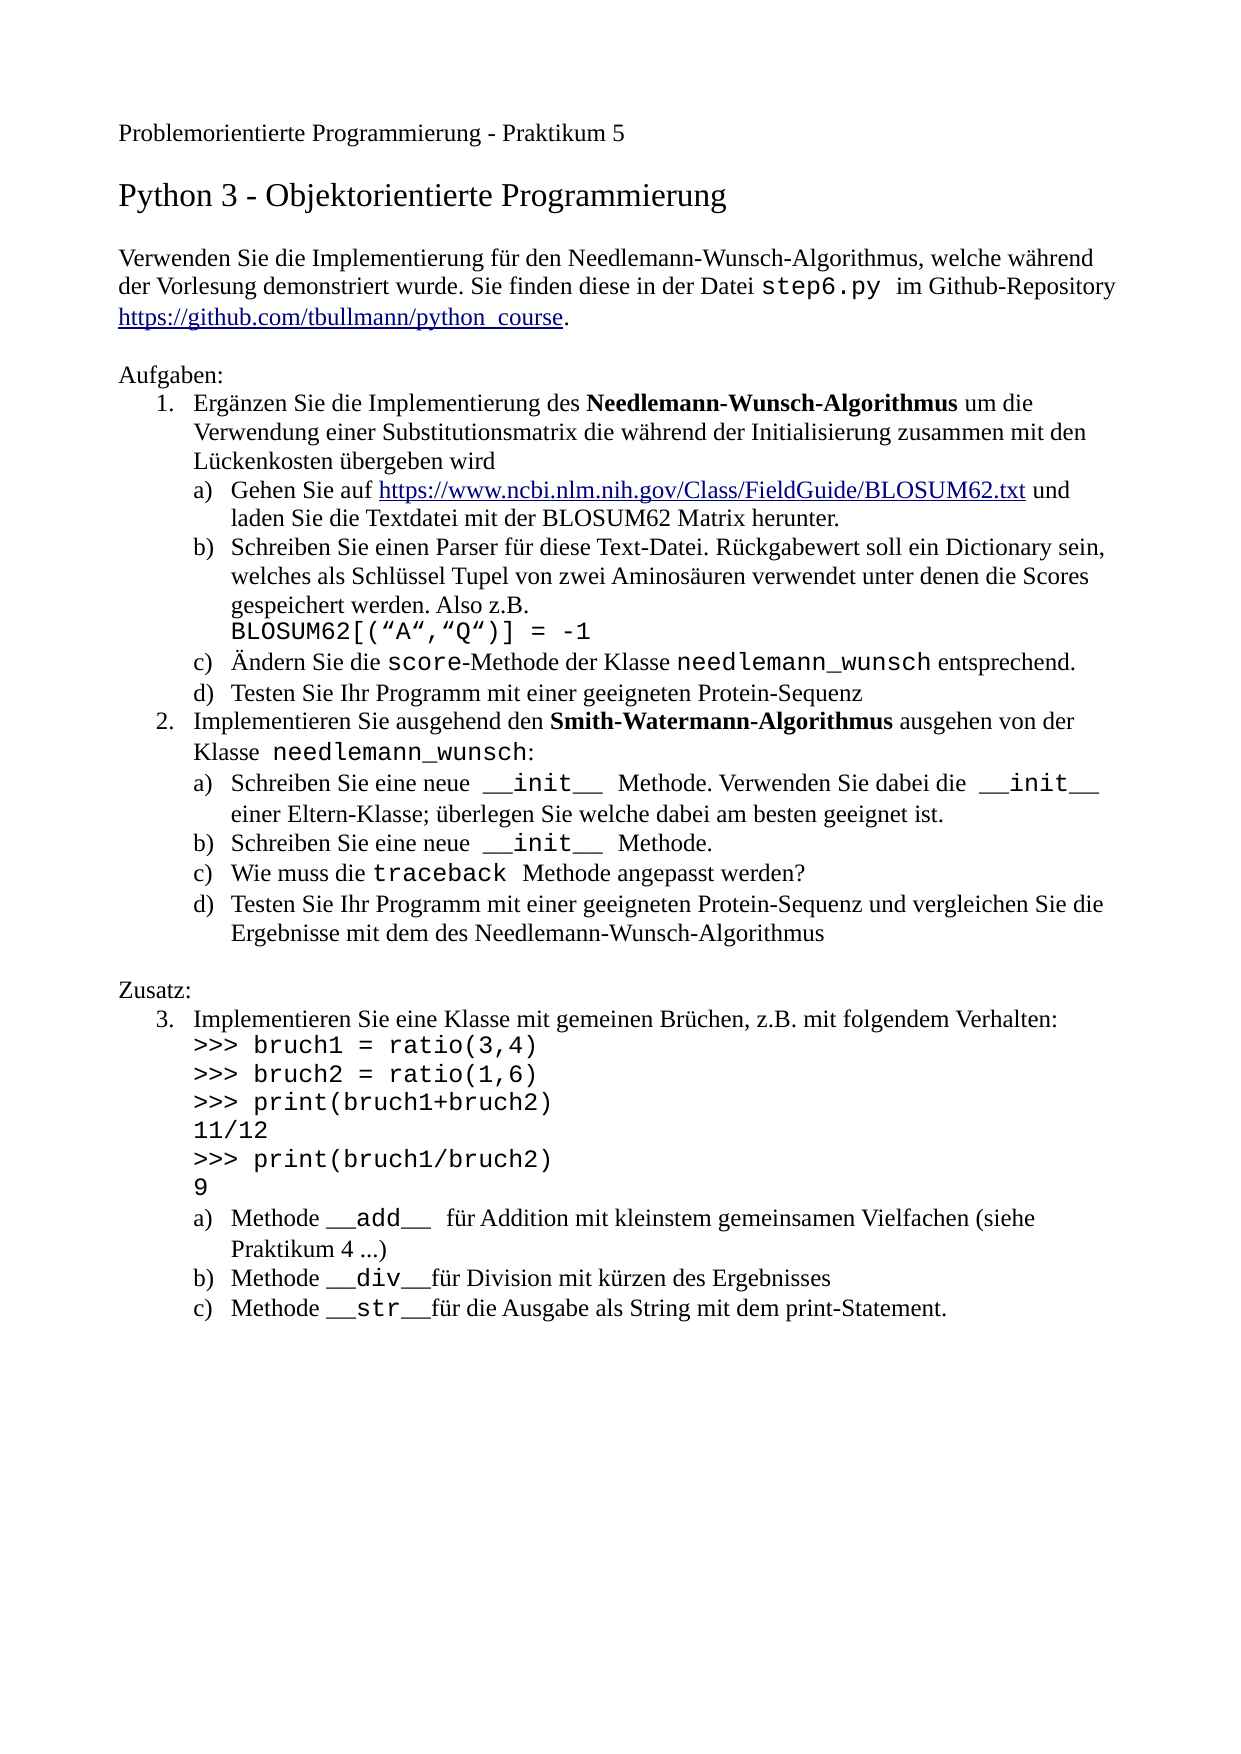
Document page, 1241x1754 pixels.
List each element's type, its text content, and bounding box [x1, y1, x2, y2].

list Ergänzen Sie die Implementierung des Needlemann-Wunsch-Algorithmus um die Verwendung einer Substitutionsmatrix die während der Initialisierung zusammen mit den Lückenkosten übergeben wird [156, 388, 1122, 475]
text Zusatz: [118, 976, 1122, 1004]
text Aufgaben: [118, 360, 1122, 388]
text Python 3 - Objektorientierte Programmierung [118, 176, 1122, 214]
list 11/12 [156, 1118, 1122, 1146]
text Verwenden Sie die Implementierung für den Needlemann-Wunsch-Algorithmus, welche während der Vorlesung demonstriert wurde. Sie finden diese in der Datei step6.py im Github-Repository https://github.com/tbullmann/python_course. [118, 243, 1122, 331]
list Schreiben Sie eine neue __init__ Methode. Verwenden Sie dabei die __init__ einer Eltern-Klasse; überlegen Sie welche dabei am besten geeignet ist. [193, 768, 1122, 828]
list Methode __add__ für Addition mit kleinstem gemeinsamen Vielfachen (siehe Praktikum 4 ...) [193, 1203, 1122, 1263]
text Problemorientierte Programmierung - Praktikum 5 [118, 118, 1122, 147]
list Implementieren Sie ausgehend den Smith-Watermann-Algorithmus ausgehen von der Klasse needlemann_wunsch: [156, 706, 1122, 768]
list Wie muss die traceback Methode angepasst werden? [193, 858, 1122, 889]
list Implementieren Sie eine Klasse mit gemeinen Brüchen, z.B. mit folgendem Verhalten: >>> bruch1 = ratio(3,4) >>> bruch2 = ratio(1,6) [156, 1004, 1122, 1090]
list Schreiben Sie eine neue __init__ Methode. [193, 828, 1122, 858]
list Methode __div__für Division mit kürzen des Ergebnisses [193, 1263, 1122, 1293]
list Gehen Sie auf https://www.ncbi.nlm.nih.gov/Class/FieldGuide/BLOSUM62.txt und laden Sie die Textdatei mit der BLOSUM62 Matrix herunter. [193, 475, 1122, 532]
list >>> print(bruch1/bruch2) 9 [156, 1146, 1122, 1203]
list Methode __str__für die Ausgabe als String mit dem print-Statement. [193, 1293, 1122, 1324]
list Testen Sie Ihr Programm mit einer geeigneten Protein-Sequenz und vergleichen Sie die Ergebnisse mit dem des Needlemann-Wunsch-Algorithmus [193, 889, 1122, 947]
list Testen Sie Ihr Programm mit einer geeigneten Protein-Sequenz [193, 678, 1122, 706]
list >>> print(bruch1+bruch2) [156, 1090, 1122, 1118]
list Schreiben Sie einen Parser für diese Text-Datei. Rückgabewert soll ein Dictionary sein, welches als Schlüssel Tupel von zwei Aminosäuren verwendet unter denen die Scores gespeichert werden. Also z.B. BLOSUM62[(“A“,“Q“)] = -1 [193, 532, 1122, 647]
list Ändern Sie die score-Methode der Klasse needlemann_wunsch entsprechend. [193, 647, 1122, 678]
